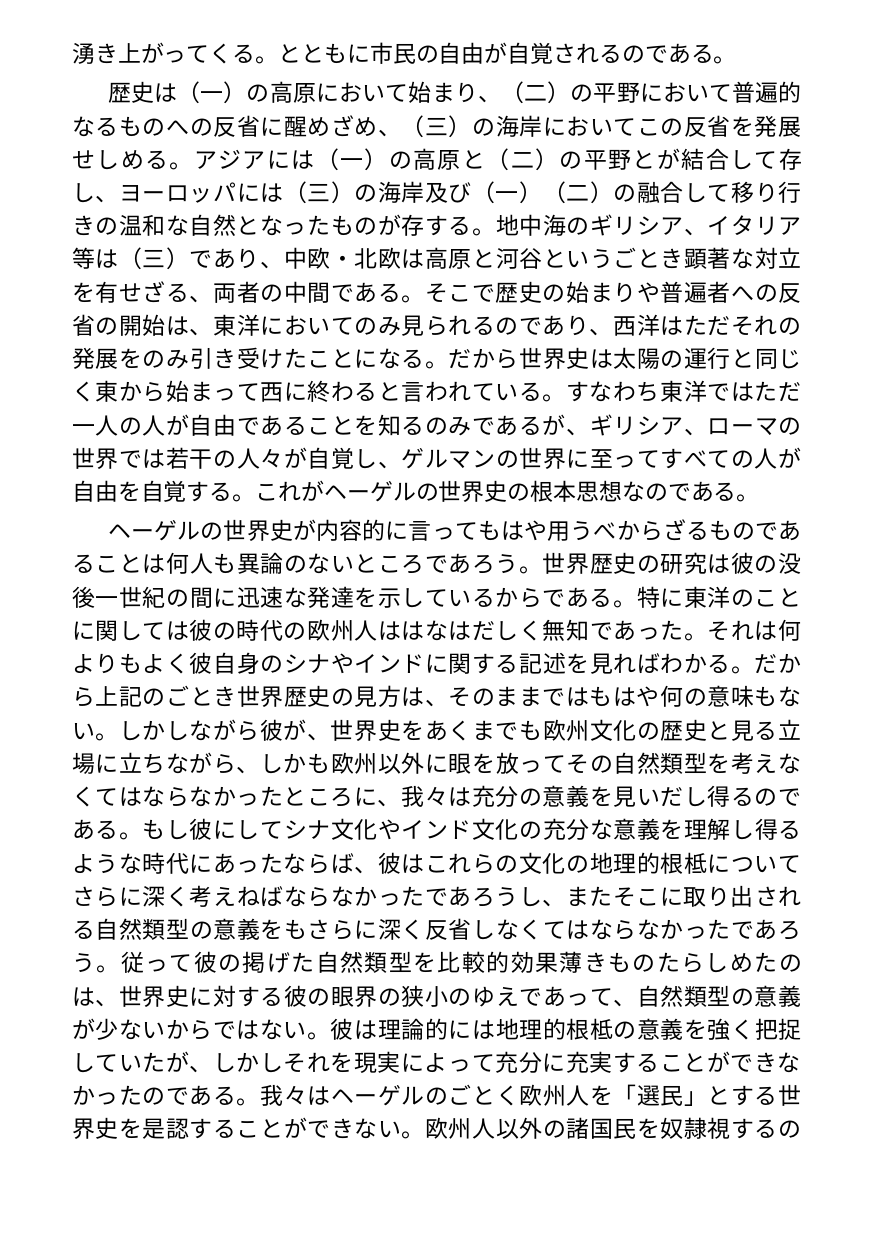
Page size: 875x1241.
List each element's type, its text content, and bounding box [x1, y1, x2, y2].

text ヘーゲルの世界史が内容的に言ってもはや用うべからざるものであることは何人も異論のないところであろう。世界歴史の研究は彼の没後一世紀の間に迅速な発達を示しているからである。特に東洋のことに関しては彼の時代の欧州人ははなはだしく無知であった。それは何よりもよく彼自身のシナやインドに関する記述を見ればわかる。だから上記のごとき世界歴史の見方は、そのままではもはや何の意味もない。しかしながら彼が、世界史をあくまでも欧州文化の歴史と見る立場に立ちながら、しかも欧州以外に眼を放ってその自然類型を考えなくてはならなかったところに、我々は充分の意義を見いだし得るのである。もし彼にしてシナ文化やインド文化の充分な意義を理解し得るような時代にあったならば、彼はこれらの文化の地理的根柢についてさらに深く考えねばならなかったであろうし、またそこに取り出される自然類型の意義をもさらに深く反省しなくてはならなかったであろう。従って彼の掲げた自然類型を比較的効果薄きものたらしめたのは、世界史に対する彼の眼界の狭小のゆえであって、自然類型の意義が少ないからではない。彼は理論的には地理的根柢の意義を強く把捉していたが、しかしそれを現実によって充分に充実することができなかったのである。我々はヘーゲルのごとく欧州人を「選民」とする世界史を是認することができない。欧州人以外の諸国民を奴隷視するの [72, 513, 802, 1144]
text 歴史は（一）の高原において始まり、（二）の平野において普遍的なるものへの反省に醒めざめ、（三）の海岸においてこの反省を発展せしめる。アジアには（一）の高原と（二）の平野とが結合して存し、ヨーロッパには（三）の海岸及び（一）（二）の融合して移り行きの温和な自然となったものが存する。地中海のギリシア、イタリア等は（三）であり、中欧・北欧は高原と河谷というごとき顕著な対立を有せざる、両者の中間である。そこで歴史の始まりや普遍者への反省の開始は、東洋においてのみ見られるのであり、西洋はただそれの発展をのみ引き受けたことになる。だから世界史は太陽の運行と同じく東から始まって西に終わると言われている。すなわち東洋ではただ一人の人が自由であることを知るのみであるが、ギリシア、ローマの世界では若干の人々が自覚し、ゲルマンの世界に至ってすべての人が自由を自覚する。これがヘーゲルの世界史の根本思想なのである。 [72, 75, 802, 507]
text 湧き上がってくる。とともに市民の自由が自覚されるのである。 [72, 36, 802, 69]
